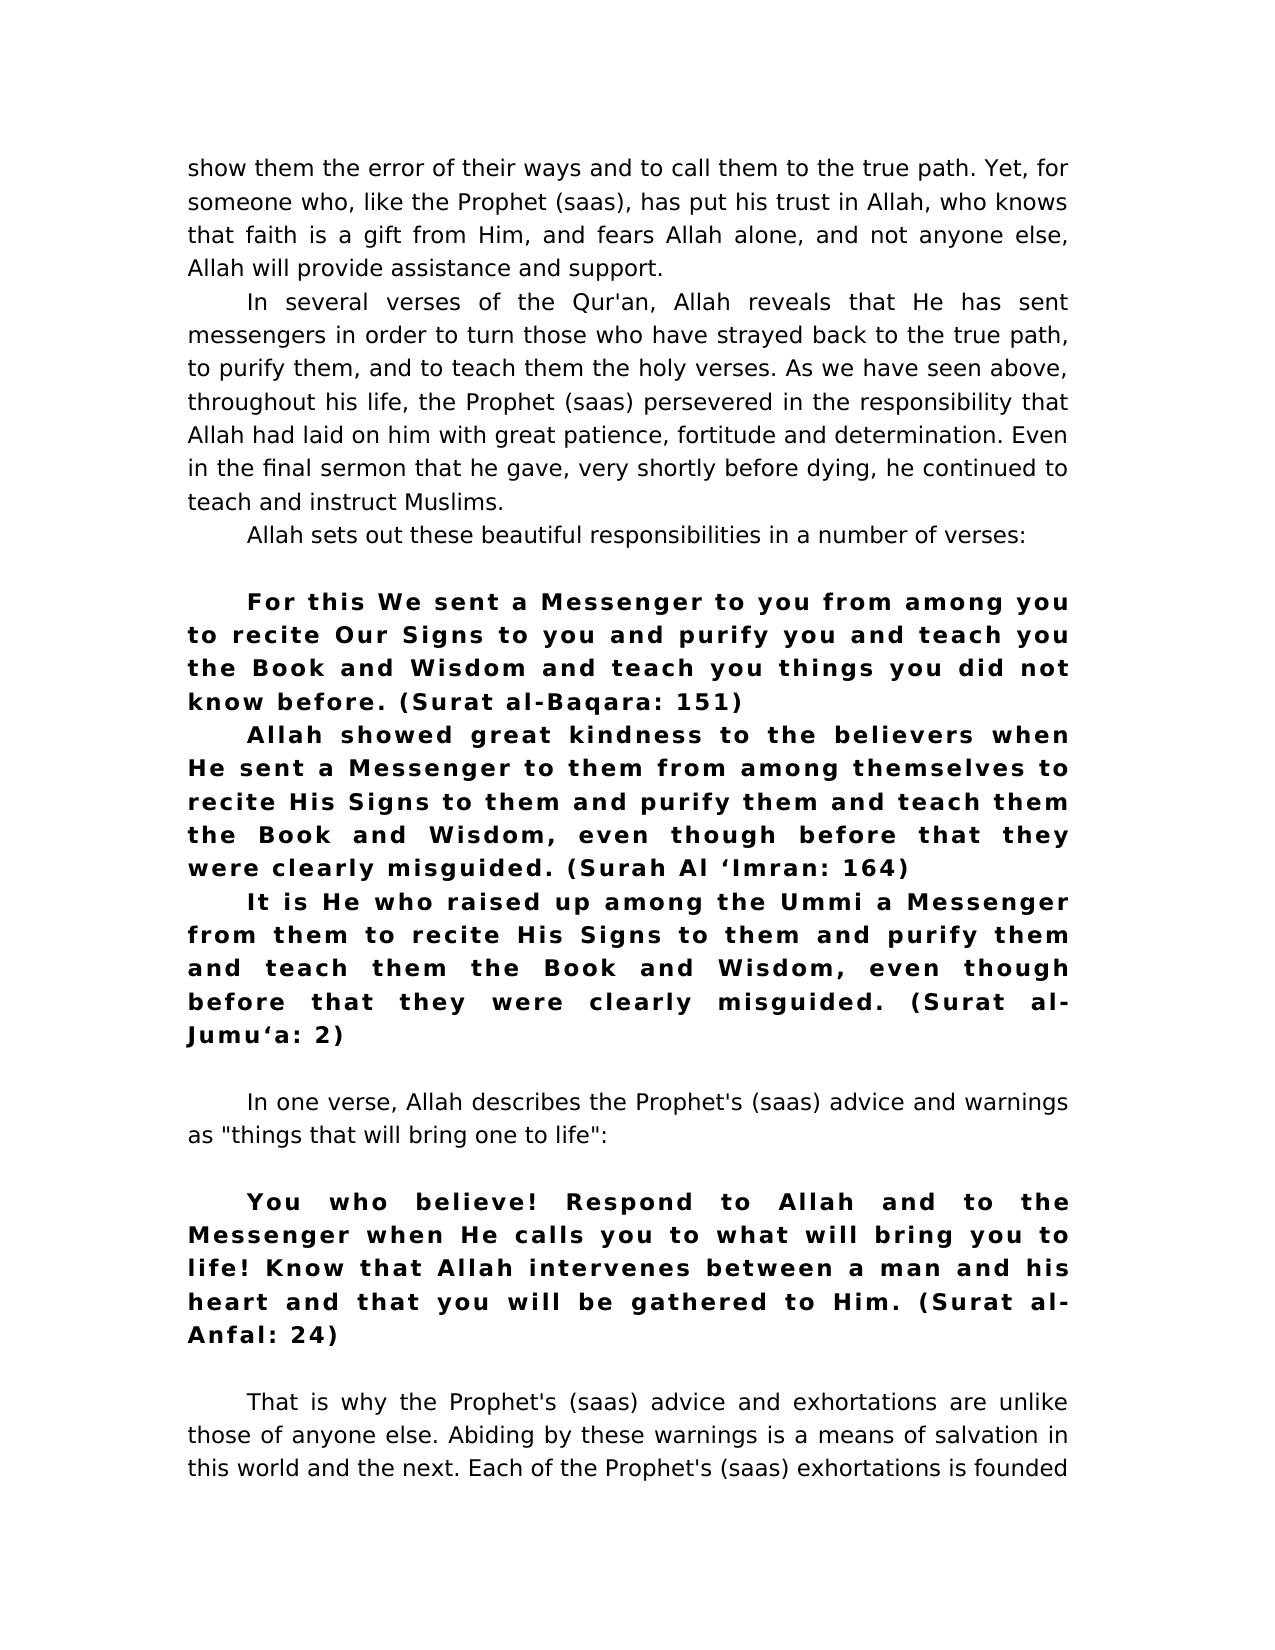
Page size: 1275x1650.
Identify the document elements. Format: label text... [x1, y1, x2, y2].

text You who believe! Respond to Allah and to the Messenger when He calls you to what will bring you to life! Know that Allah intervenes between a man and his heart and that you will be gathered to Him. (Surat al-Anfal: 24) [187, 1183, 1070, 1350]
text Allah sets out these beautiful responsibilities in a number of verses: [187, 517, 1070, 550]
text That is why the Prophet's (saas) advice and exhortations are unlike those of anyone else. Abiding by these warnings is a means of salvation in this world and the next. Each of the Prophet's (saas) exhortations is founded [187, 1383, 1070, 1483]
text show them the error of their ways and to call them to the true path. Yet, for someone who, like the Prophet (saas), has put his trust in Allah, who knows that faith is a gift from Him, and fears Allah alone, and not anyone else, Allah will provide assistance and support. [187, 150, 1070, 283]
text It is He who raised up among the Ummi a Messenger from them to recite His Signs to them and purify them and teach them the Book and Wisdom, even though before that they were clearly misguided. (Surat al-Jumu‘a: 2) [187, 883, 1070, 1050]
text In one verse, Allah describes the Prophet's (saas) advice and warnings as "things that will bring one to life": [187, 1083, 1070, 1150]
text For this We sent a Messenger to you from among you to recite Our Signs to you and purify you and teach you the Book and Wisdom and teach you things you did not know before. (Surat al-Baqara: 151) [187, 583, 1070, 717]
text Allah showed great kindness to the believers when He sent a Messenger to them from among themselves to recite His Signs to them and purify them and teach them the Book and Wisdom, even though before that they were clearly misguided. (Surah Al ‘Imran: 164) [187, 717, 1070, 883]
text In several verses of the Qur'an, Allah reveals that He has sent messengers in order to turn those who have strayed back to the true path, to purify them, and to teach them the holy verses. As we have seen above, throughout his life, the Prophet (saas) persevered in the responsibility that Allah had laid on him with great patience, fortitude and determination. Even in the final sermon that he gave, very shortly before dying, he continued to teach and instruct Muslims. [187, 283, 1070, 517]
